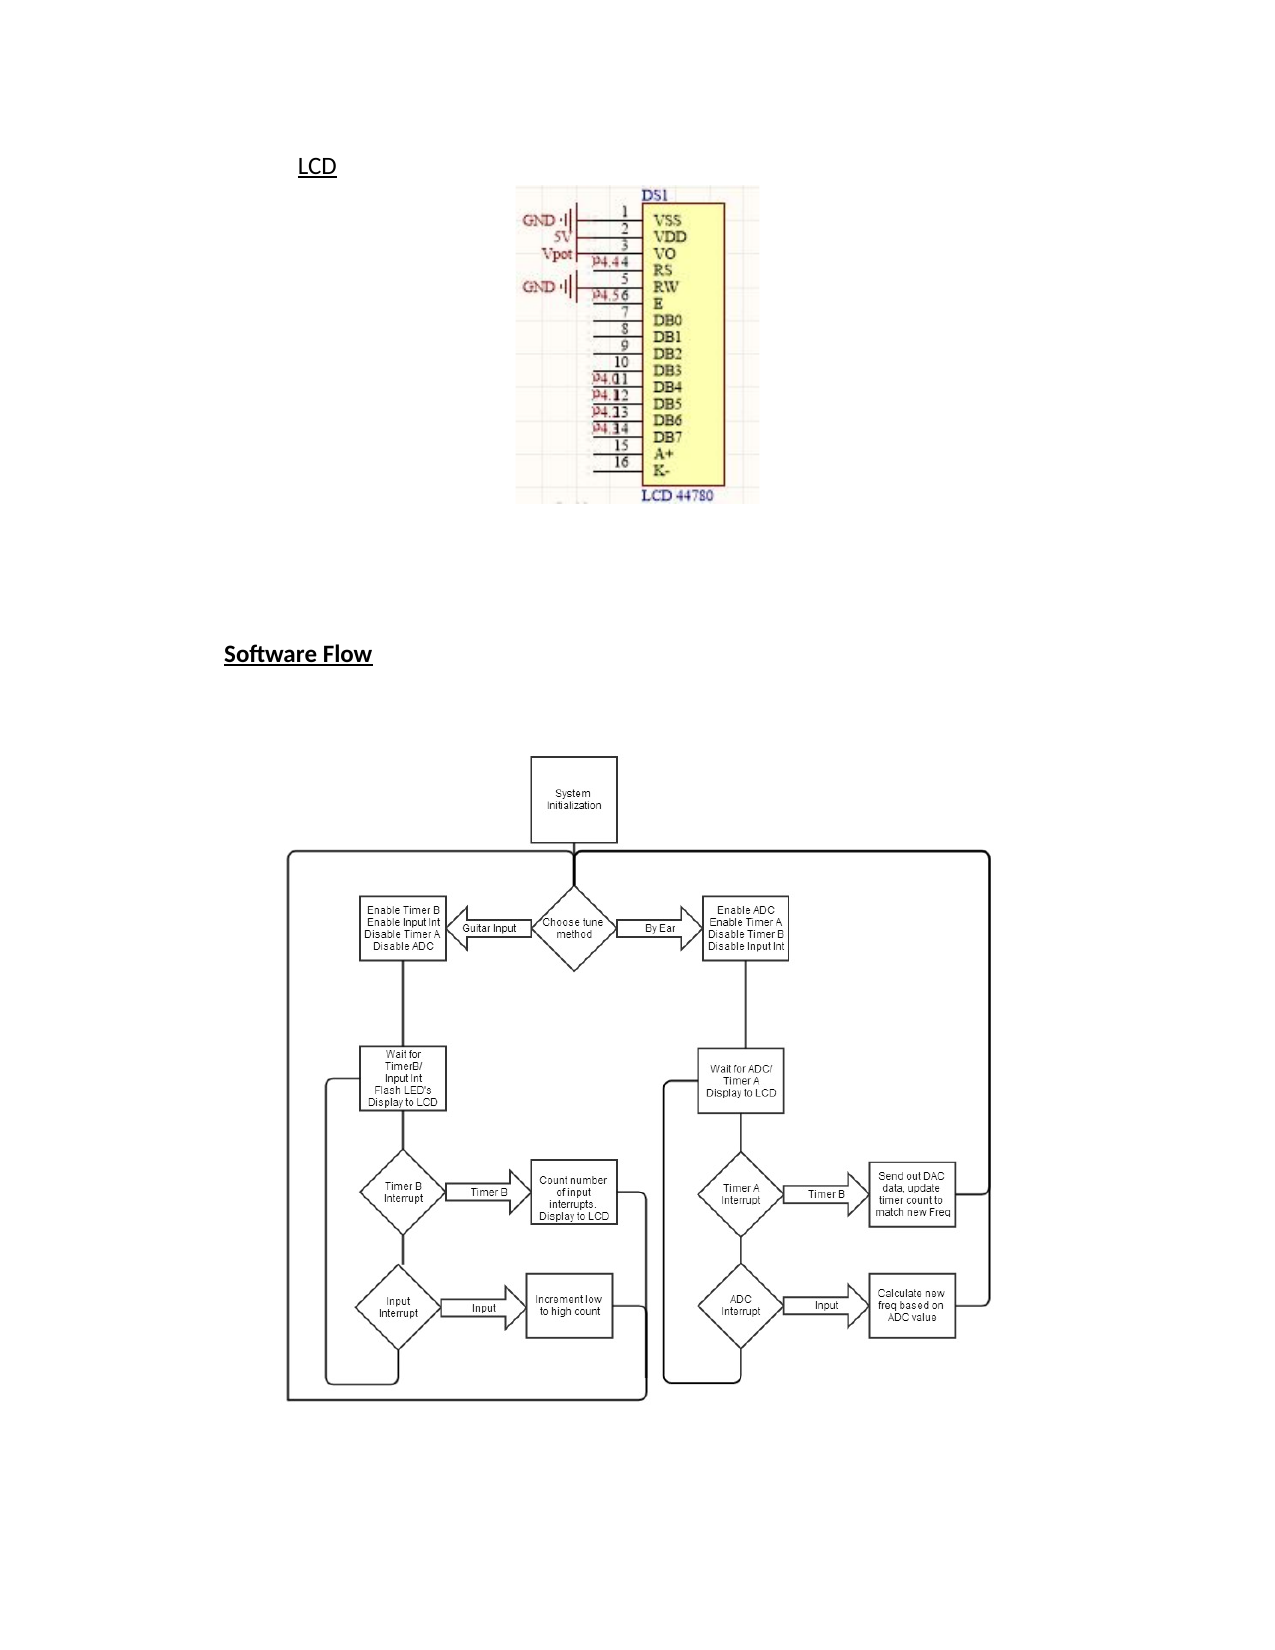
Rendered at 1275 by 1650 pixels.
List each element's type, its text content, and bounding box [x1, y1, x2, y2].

picture [515, 185, 760, 504]
text Software Flow [150, 638, 1125, 669]
picture [34, 705, 1010, 1421]
text LCD [150, 150, 1125, 181]
